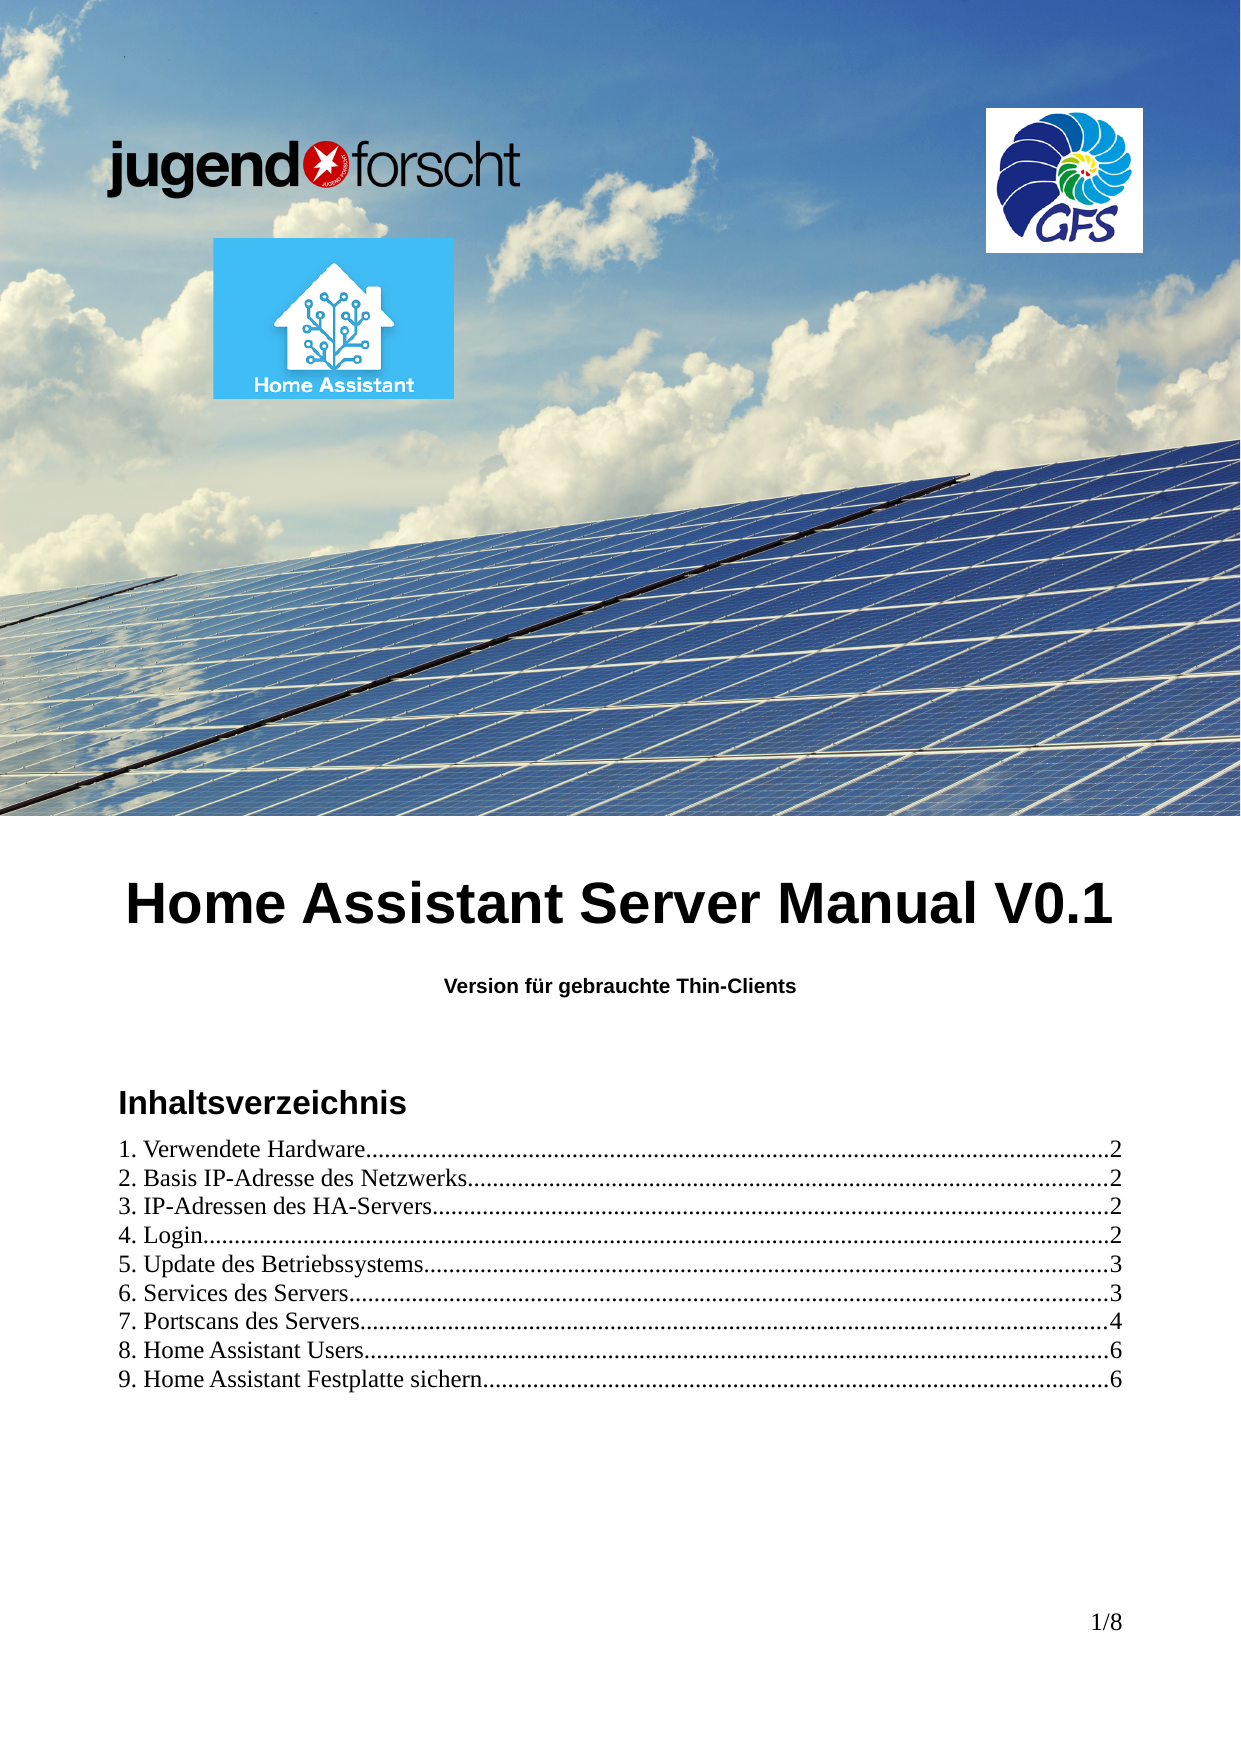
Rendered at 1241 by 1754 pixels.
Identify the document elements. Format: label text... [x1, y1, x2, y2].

text 3. IP-Adressen des HA-Servers 2 [118, 1191, 1122, 1220]
text 7. Portscans des Servers 4 [118, 1306, 1122, 1335]
text 9. Home Assistant Festplatte sichern 6 [118, 1364, 1122, 1393]
text 4. Login 2 [118, 1220, 1122, 1249]
text 5. Update des Betriebssystems 3 [118, 1249, 1122, 1278]
title Version für gebrauchte Thin-Clients [118, 974, 1122, 998]
title Home Assistant Server Manual V0.1 [118, 869, 1122, 936]
picture [0, 0, 1241, 816]
text 2. Basis IP-Adresse des Netzwerks 2 [118, 1163, 1122, 1191]
subtitle Inhaltsverzeichnis [118, 1083, 1122, 1121]
text 1. Verwendete Hardware 2 [118, 1134, 1122, 1163]
text 8. Home Assistant Users 6 [118, 1335, 1122, 1364]
text 6. Services des Servers 3 [118, 1278, 1122, 1306]
